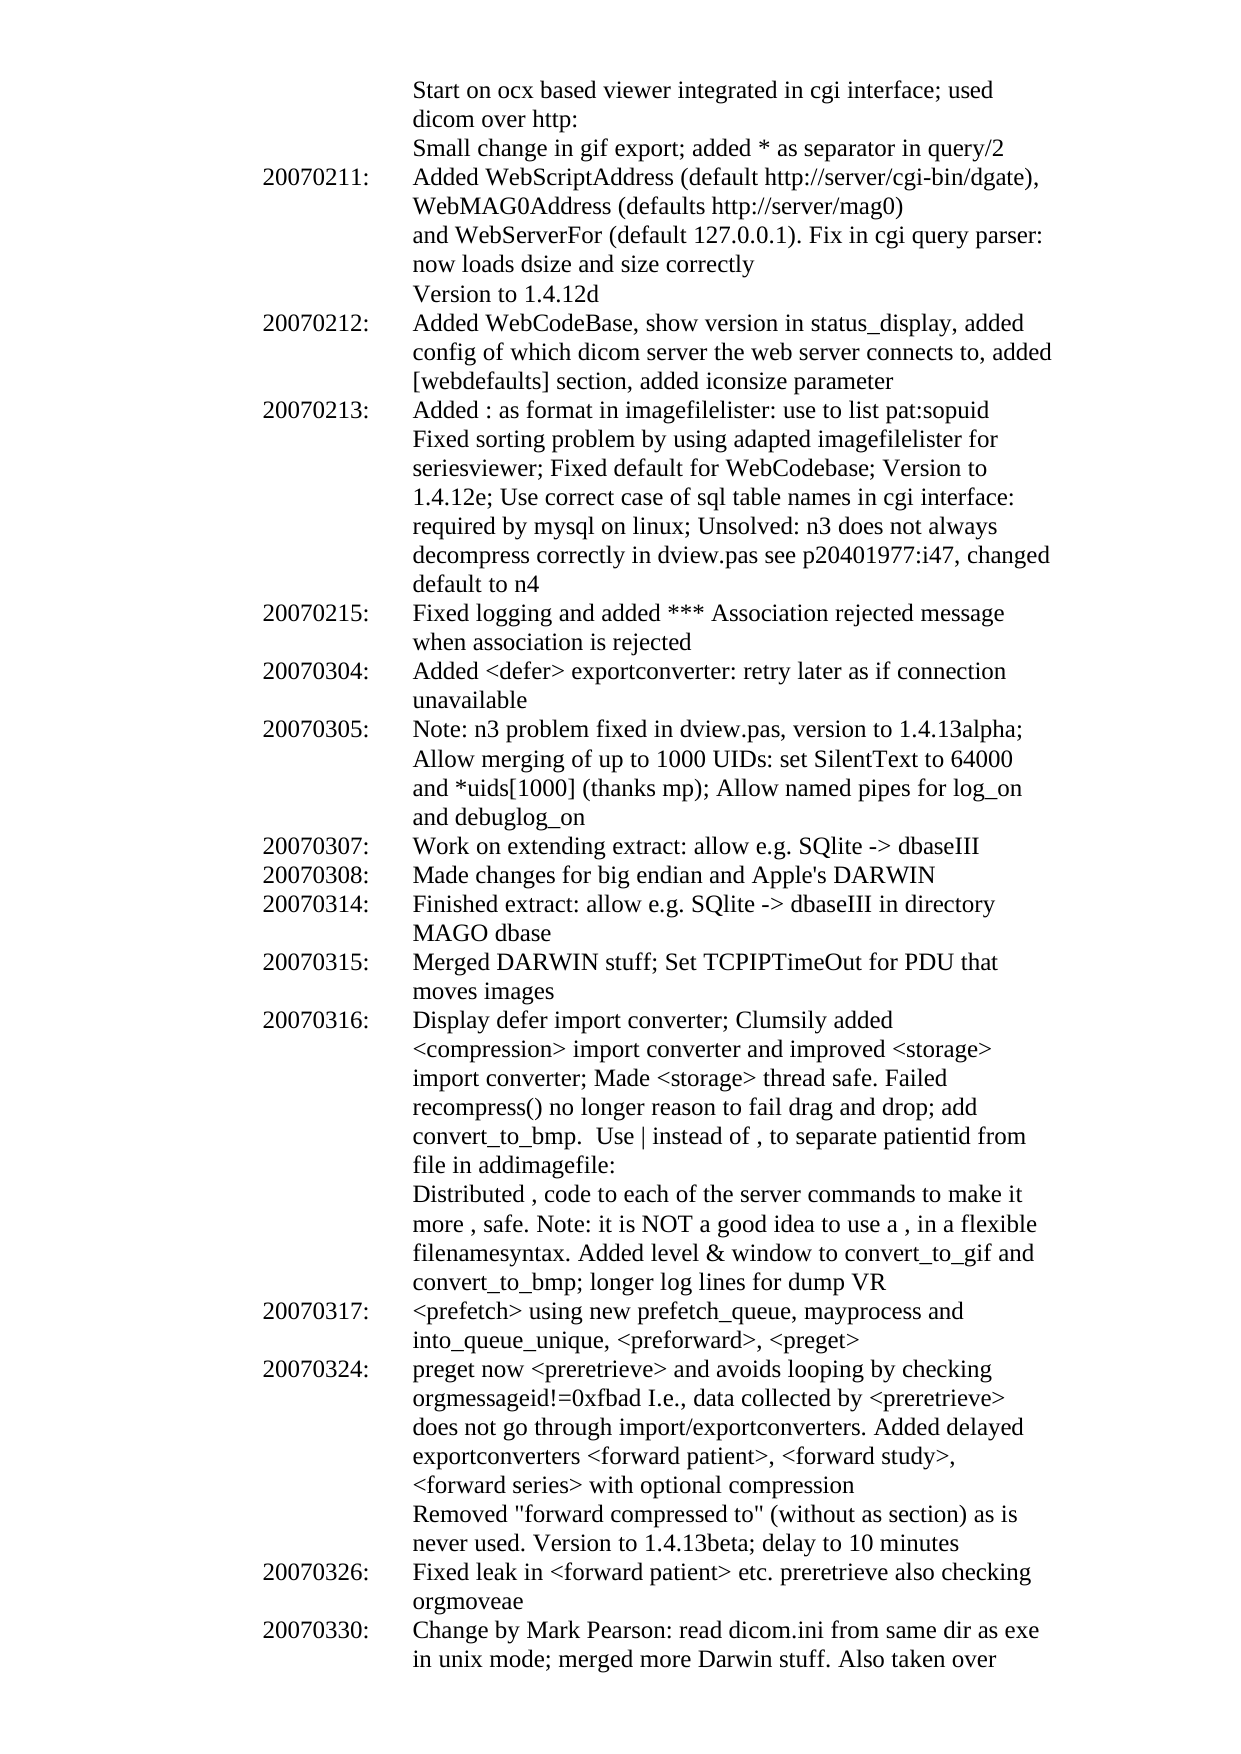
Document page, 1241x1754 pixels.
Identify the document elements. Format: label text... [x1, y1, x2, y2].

text Fixed sorting problem by using adapted imagefilelister for seriesviewer; Fixed default for WebCodebase; Version to 1.4.12e; Use correct case of sql table names in cgi interface: required by mysql on linux; Unsolved: n3 does not always decompress correctly in dview.pas see p20401977:i47, changed default to n4 [262, 424, 1053, 598]
text 20070324: preget now <preretrieve> and avoids looping by checking orgmessageid!=0xfbad I.e., data collected by <preretrieve> does not go through import/exportconverters. Added delayed exportconverters <forward patient>, <forward study>, <forward series> with optional compression [262, 1354, 1053, 1499]
text Distributed , code to each of the server commands to make it more , safe. Note: it is NOT a good idea to use a , in a flexible filenamesyntax. Added level & window to convert_to_gif and convert_to_bmp; longer log lines for dump VR [262, 1179, 1053, 1296]
text 20070215: Fixed logging and added *** Association rejected message when association is rejected [262, 598, 1053, 656]
text 20070308: Made changes for big endian and Apple's DARWIN [262, 860, 1053, 889]
text 20070212: Added WebCodeBase, show version in status_display, added config of which dicom server the web server connects to, added [webdefaults] section, added iconsize parameter [262, 307, 1053, 395]
text Version to 1.4.12d [262, 278, 1053, 307]
text 20070317: <prefetch> using new prefetch_queue, mayprocess and into_queue_unique, <preforward>, <preget> [262, 1296, 1053, 1354]
text Start on ocx based viewer integrated in cgi interface; used dicom over http: [262, 75, 1053, 133]
text 20070305: Note: n3 problem fixed in dview.pas, version to 1.4.13alpha; Allow merging of up to 1000 UIDs: set SilentText to 64000 and *uids[1000] (thanks mp); Allow named pipes for log_on and debuglog_on [262, 714, 1053, 831]
text 20070326: Fixed leak in <forward patient> etc. preretrieve also checking orgmoveae [262, 1557, 1053, 1615]
text 20070213: Added : as format in imagefilelister: use to list pat:sopuid [262, 395, 1053, 424]
text 20070316: Display defer import converter; Clumsily added <compression> import converter and improved <storage> import converter; Made <storage> thread safe. Failed recompress() no longer reason to fail drag and drop; add convert_to_bmp. Use | instead of , to separate patientid from file in addimagefile: [262, 1005, 1053, 1179]
text 20070304: Added <defer> exportconverter: retry later as if connection unavailable [262, 656, 1053, 714]
text 20070330: Change by Mark Pearson: read dicom.ini from same dir as exe in unix mode; merged more Darwin stuff. Also taken over [262, 1615, 1053, 1673]
text Small change in gif export; added * as separator in query/2 [262, 133, 1053, 162]
text and WebServerFor (default 127.0.0.1). Fix in cgi query parser: now loads dsize and size correctly [262, 220, 1053, 278]
text 20070314: Finished extract: allow e.g. SQlite -> dbaseIII in directory MAGO dbase [262, 889, 1053, 947]
text 20070211: Added WebScriptAddress (default http://server/cgi-bin/dgate), WebMAG0Address (defaults http://server/mag0) [262, 162, 1053, 220]
text 20070307: Work on extending extract: allow e.g. SQlite -> dbaseIII [262, 831, 1053, 860]
text 20070315: Merged DARWIN stuff; Set TCPIPTimeOut for PDU that moves images [262, 947, 1053, 1005]
text Removed "forward compressed to" (without as section) as is never used. Version to 1.4.13beta; delay to 10 minutes [262, 1499, 1053, 1557]
